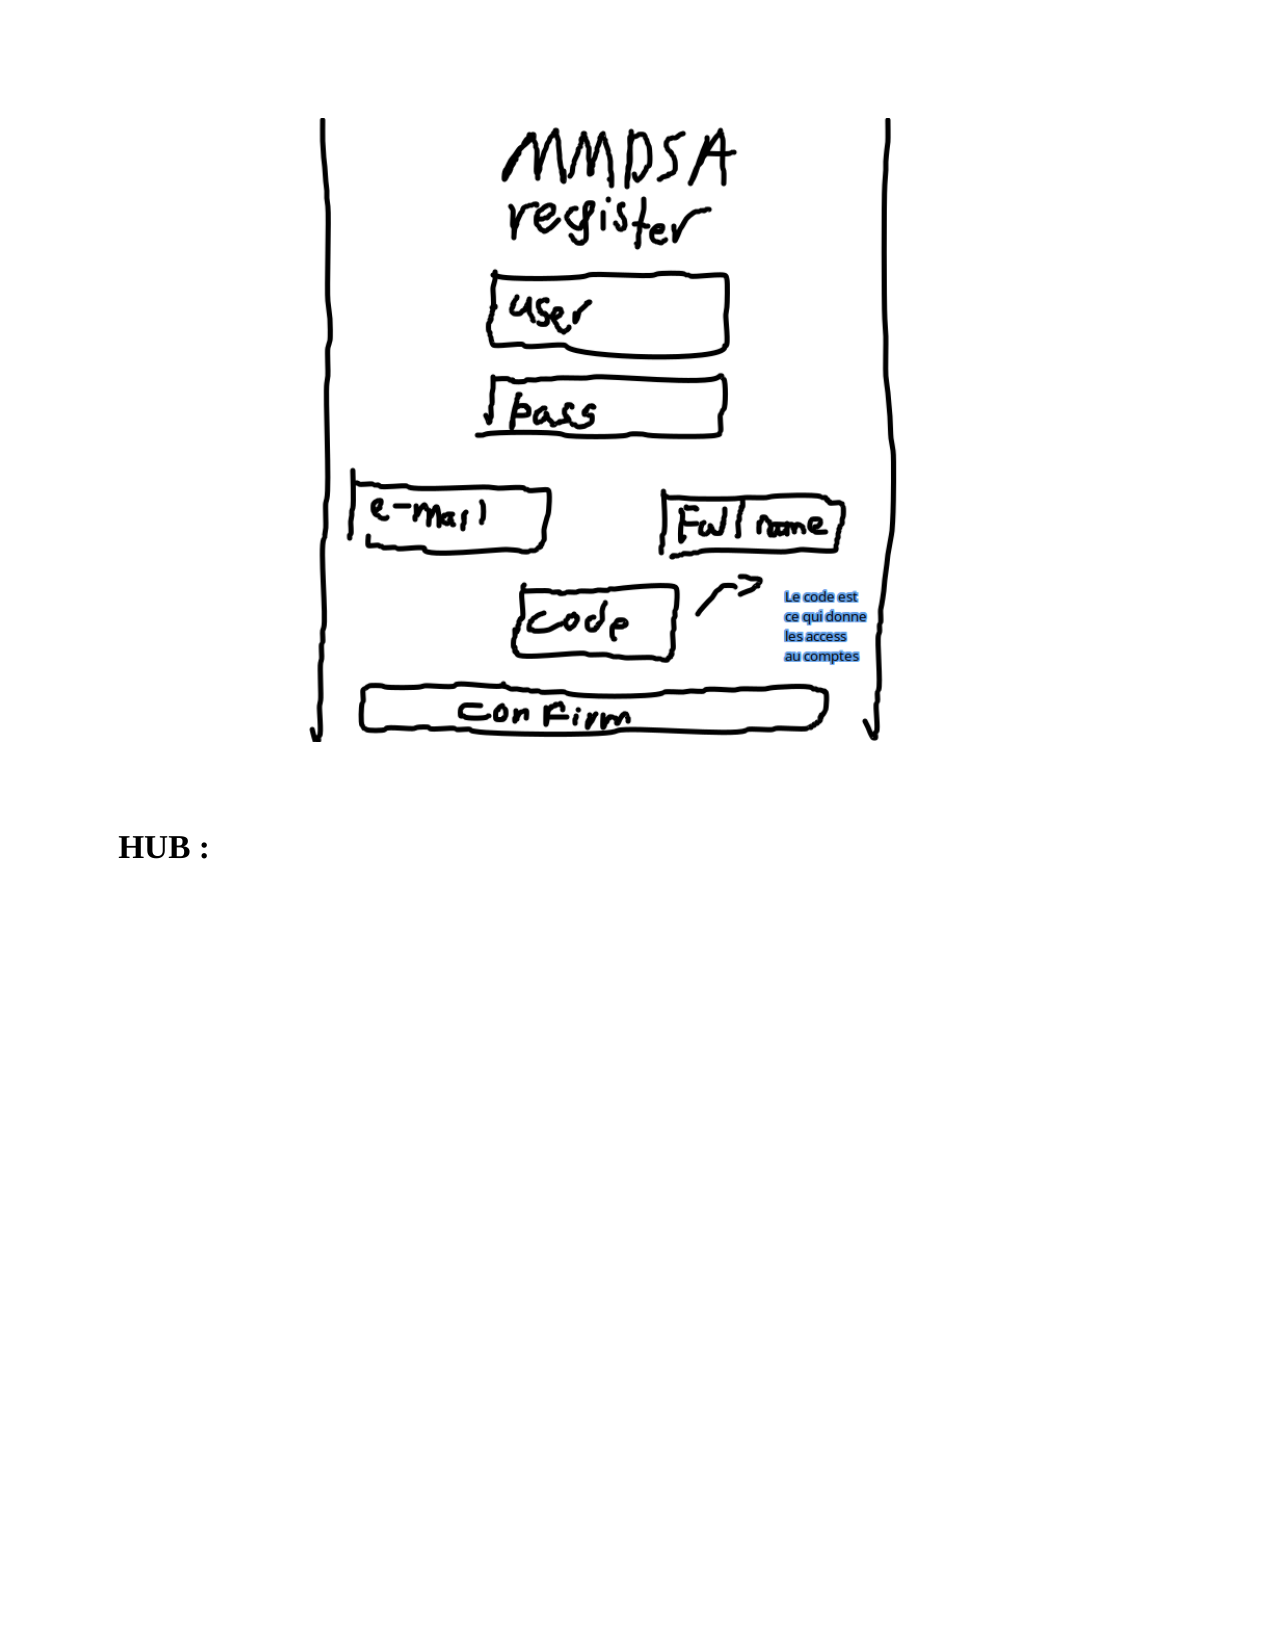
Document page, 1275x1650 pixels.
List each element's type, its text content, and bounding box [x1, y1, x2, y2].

picture [118, 118, 1157, 742]
text HUB : [118, 828, 1157, 866]
